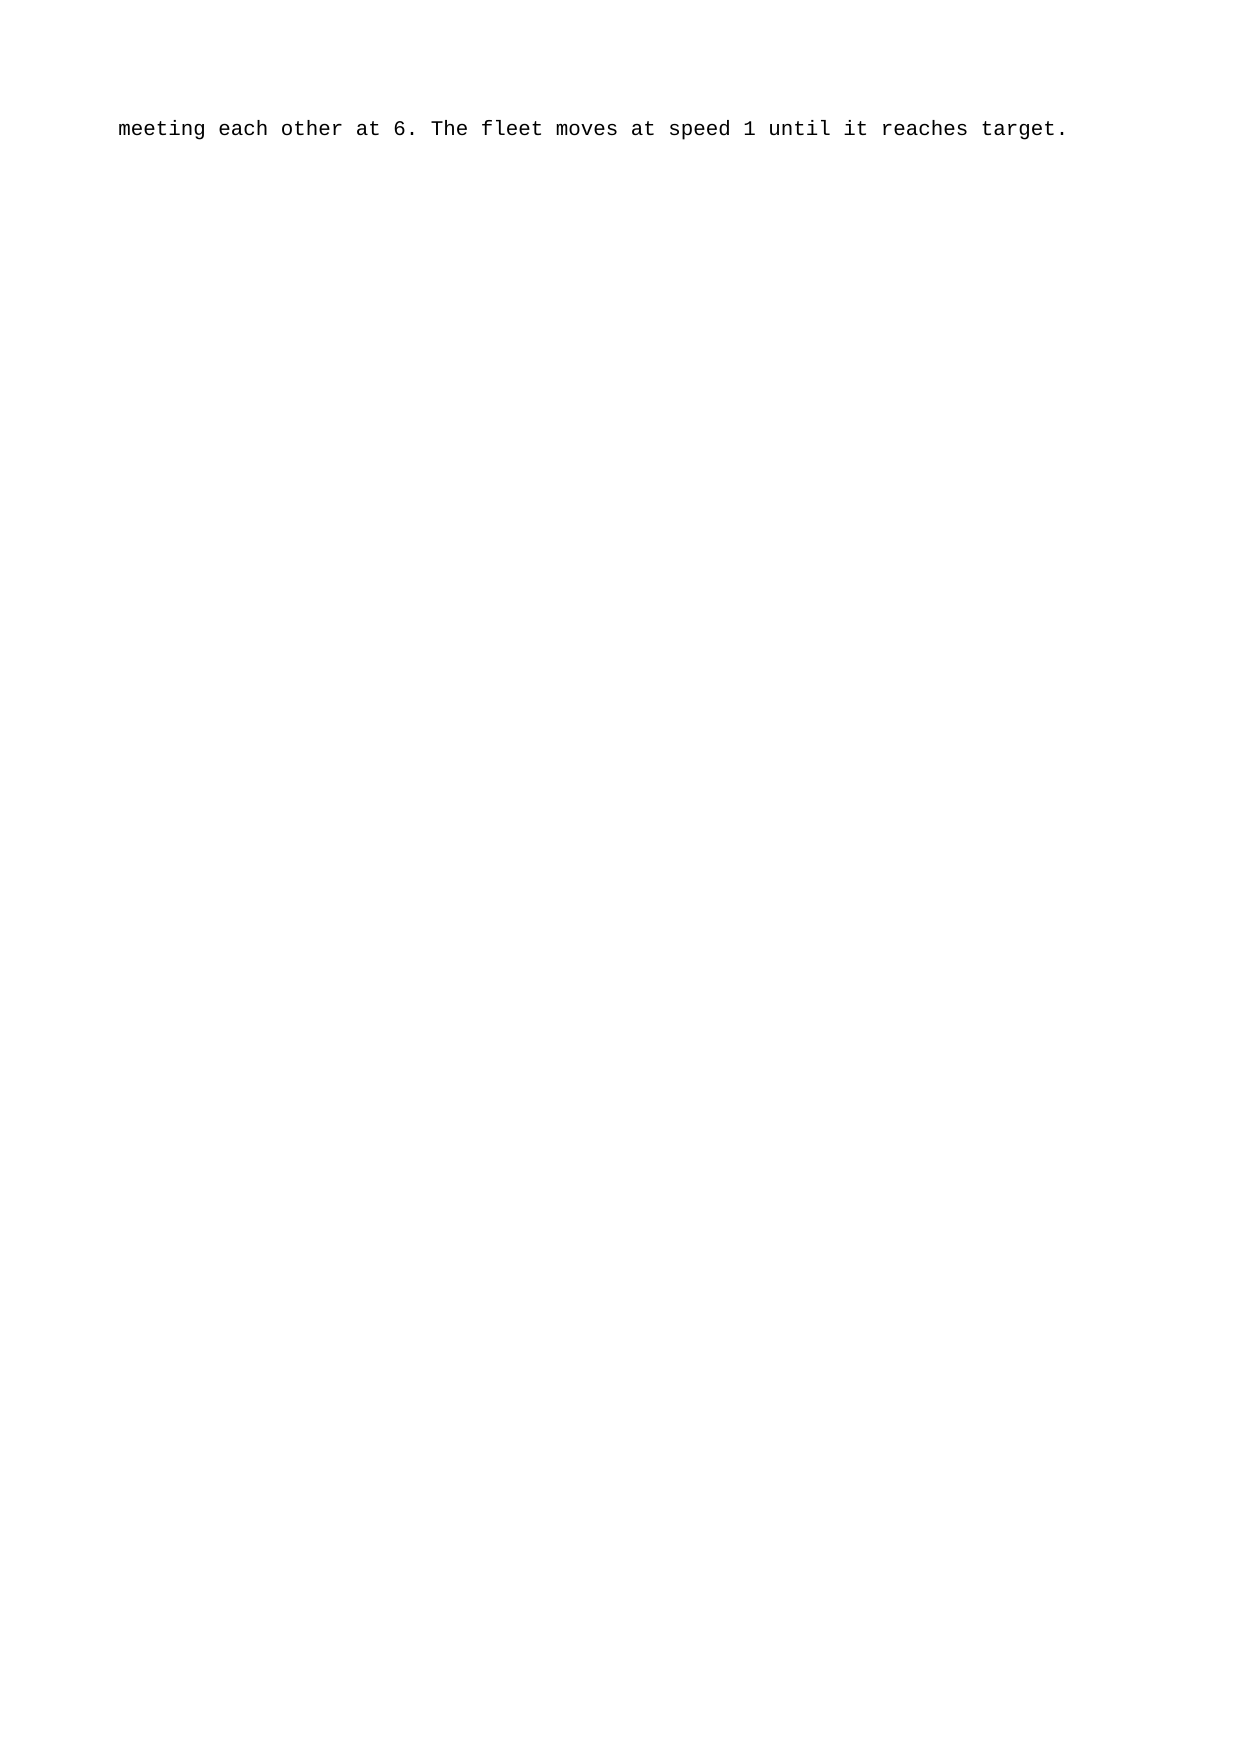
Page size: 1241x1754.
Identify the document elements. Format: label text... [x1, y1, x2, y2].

text meeting each other at 6. The fleet moves at speed 1 until it reaches target. [118, 118, 1122, 142]
